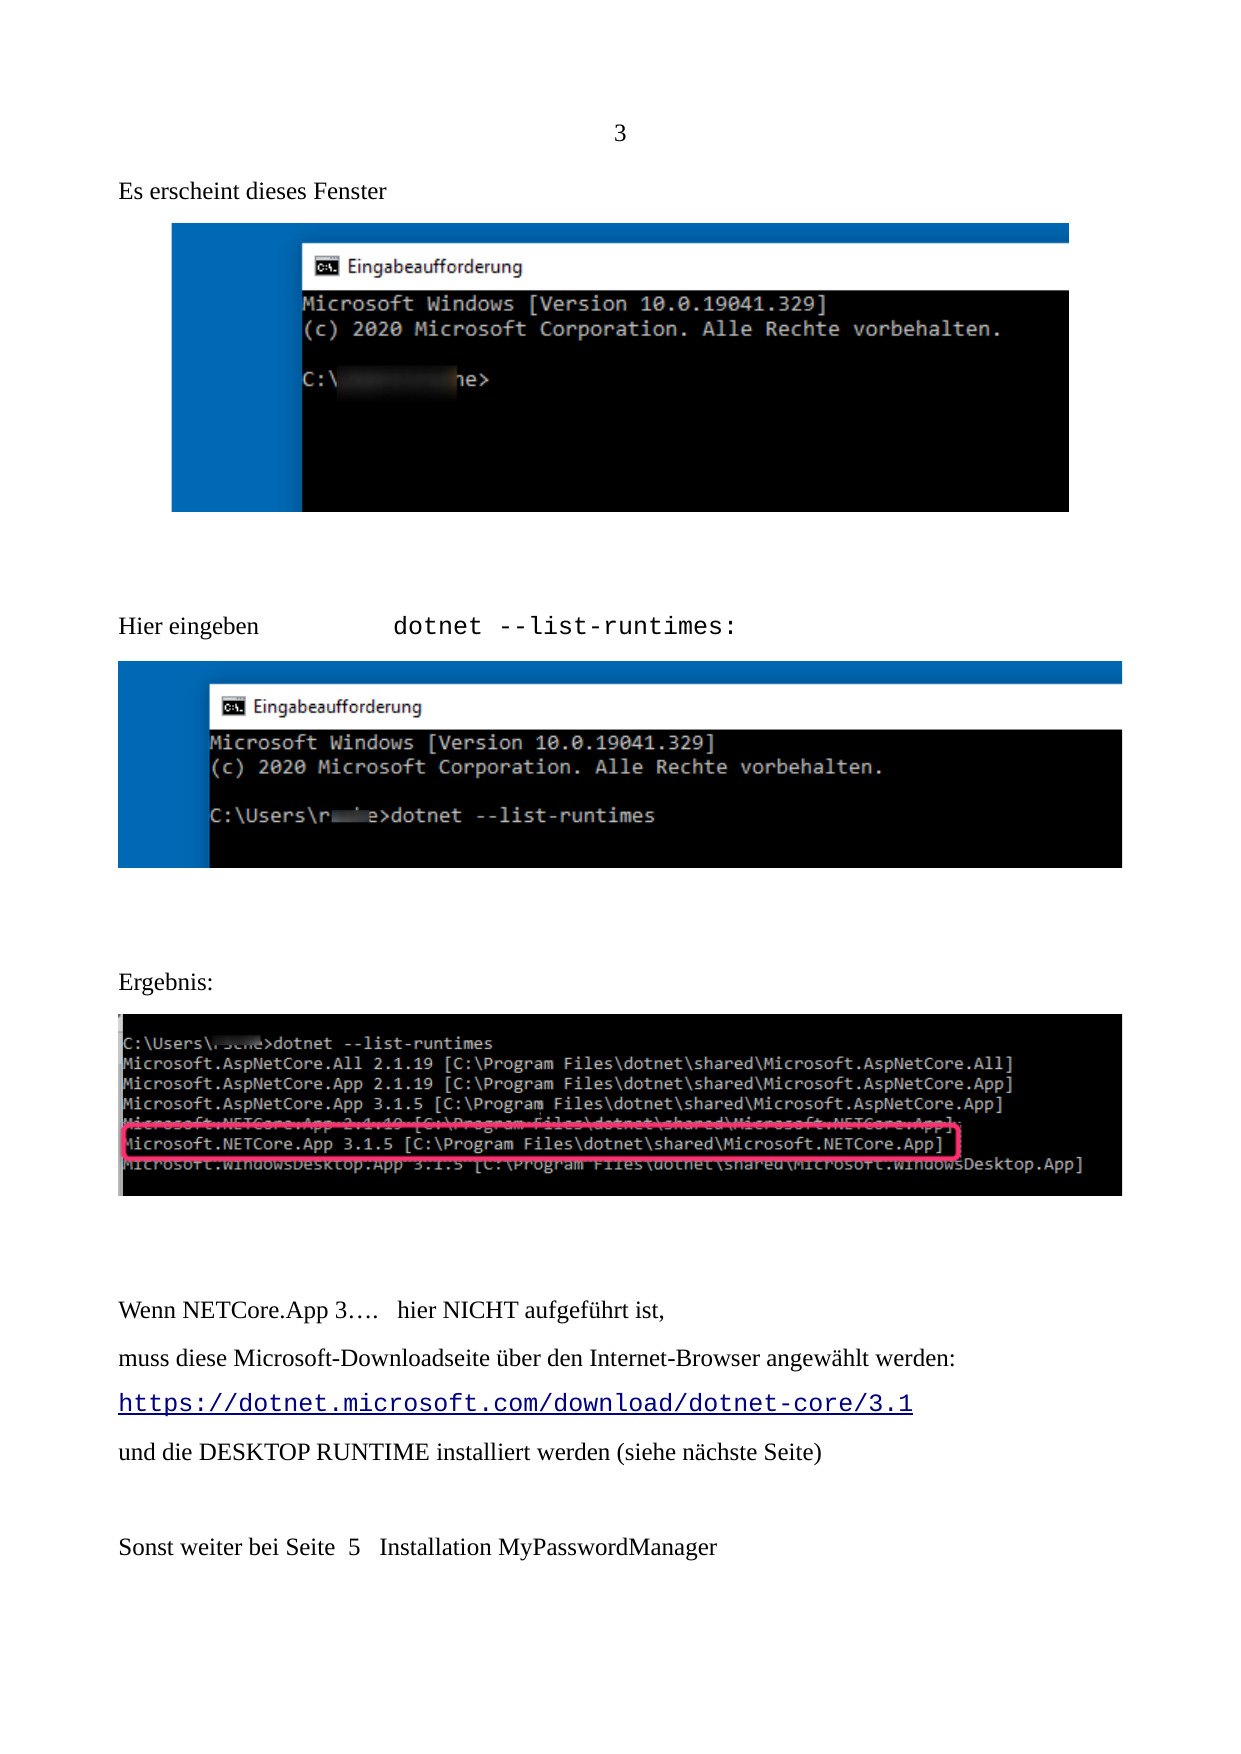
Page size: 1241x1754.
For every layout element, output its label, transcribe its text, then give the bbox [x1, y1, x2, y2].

picture [118, 1014, 1123, 1196]
text Ergebnis: [118, 967, 1122, 995]
text https://dotnet.microsoft.com/download/dotnet-core/3.1 [118, 1390, 1122, 1418]
text muss diese Microsoft-Downloadseite über den Internet-Browser angewählt werden: [118, 1343, 1122, 1371]
text Sonst weiter bei Seite 5 Installation MyPasswordManager [118, 1532, 1122, 1561]
text Es erscheint dieses Fenster [118, 176, 1122, 205]
picture [171, 223, 1069, 512]
text Hier eingeben dotnet --list-runtimes: [118, 611, 1122, 642]
text Wenn NETCore.App 3…. hier NICHT aufgeführt ist, [118, 1295, 1122, 1324]
text und die DESKTOP RUNTIME installiert werden (siehe nächste Seite) [118, 1437, 1122, 1466]
picture [118, 661, 1123, 868]
